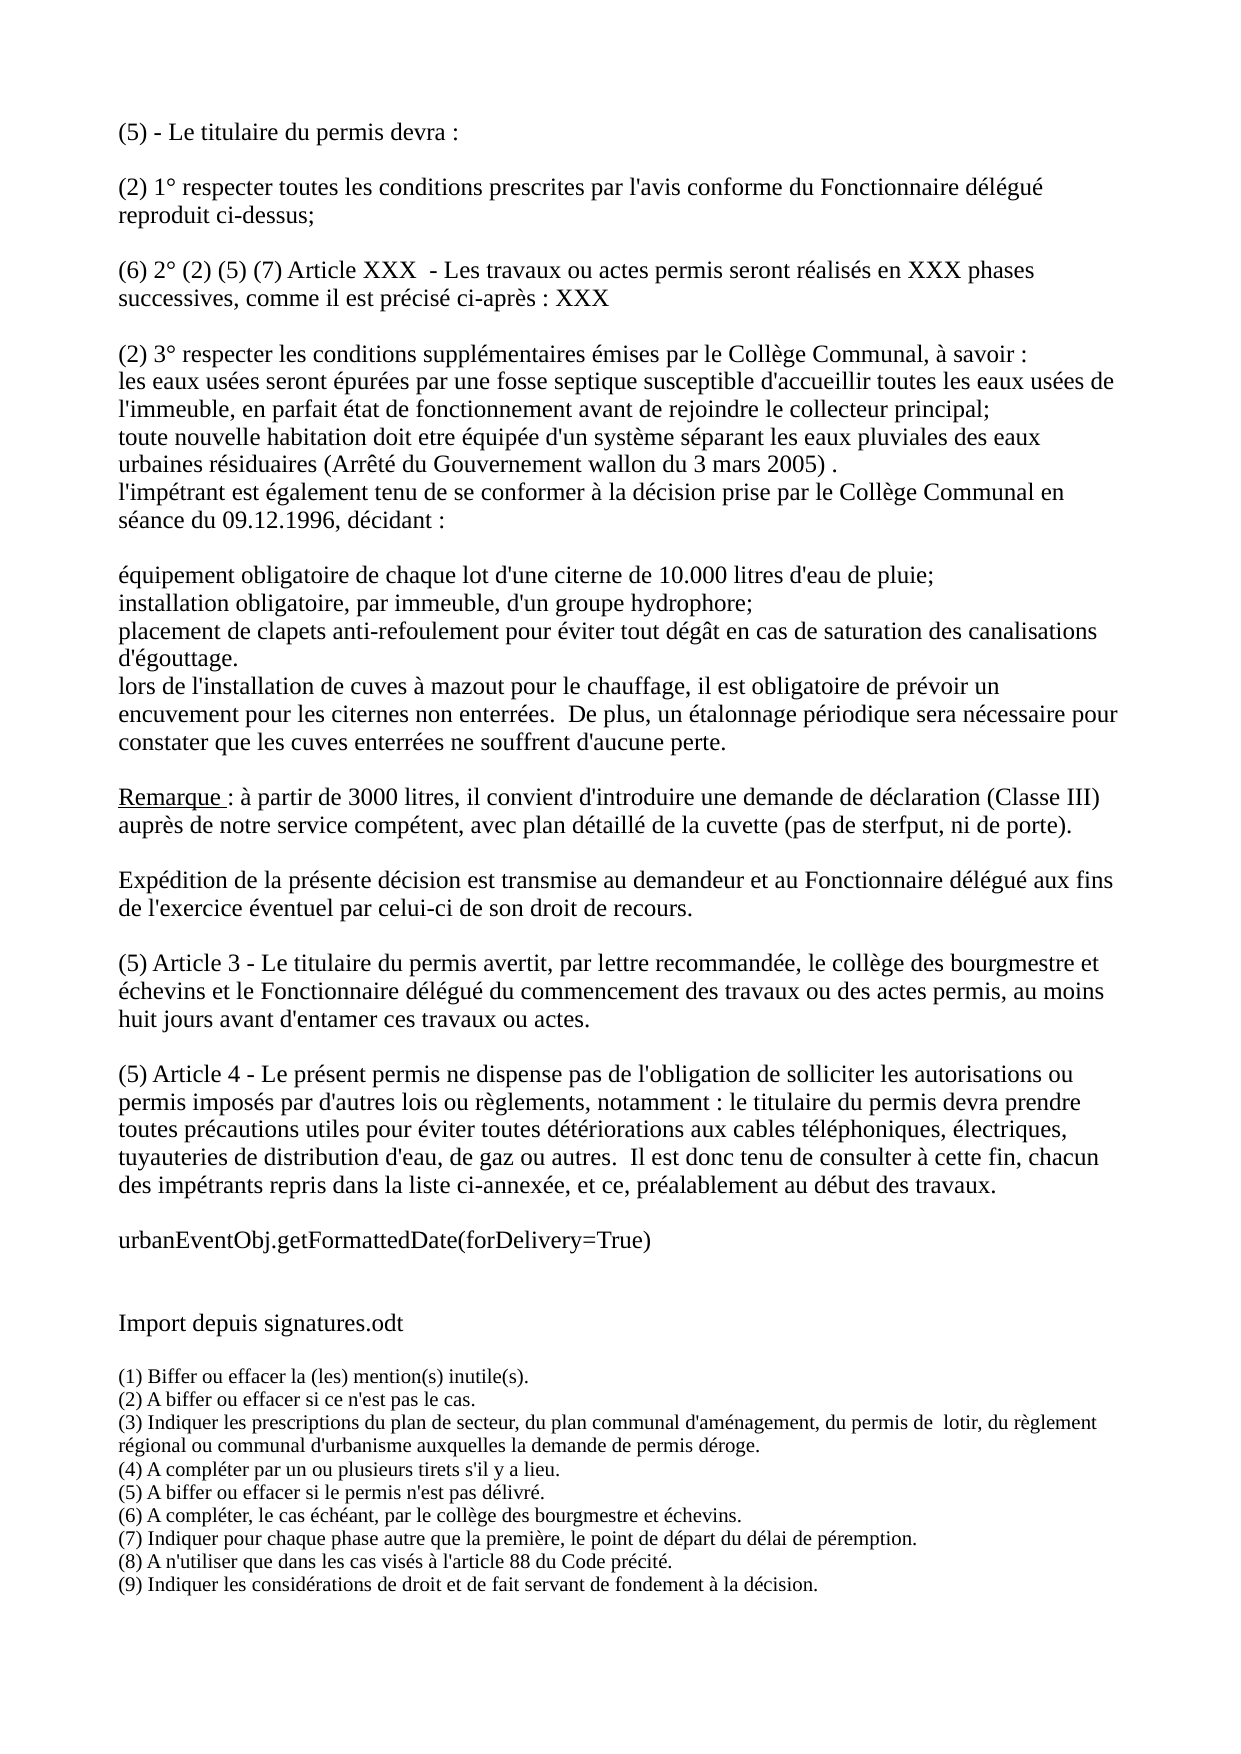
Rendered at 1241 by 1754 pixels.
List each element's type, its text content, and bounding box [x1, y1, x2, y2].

text (5) Article 4 - Le présent permis ne dispense pas de l'obligation de solliciter les autorisations ou permis imposés par d'autres lois ou règlements, notamment : le titulaire du permis devra prendre toutes précautions utiles pour éviter toutes détériorations aux cables téléphoniques, électriques, tuyauteries de distribution d'eau, de gaz ou autres. Il est donc tenu de consulter à cette fin, chacun des impétrants repris dans la liste ci-annexée, et ce, préalablement au début des travaux. [118, 1060, 1122, 1199]
text (8) A n'utiliser que dans les cas visés à l'article 88 du Code précité. [118, 1550, 1122, 1573]
text (3) Indiquer les prescriptions du plan de secteur, du plan communal d'aménagement, du permis de lotir, du règlement régional ou communal d'urbanisme auxquelles la demande de permis déroge. [118, 1411, 1122, 1457]
text lors de l'installation de cuves à mazout pour le chauffage, il est obligatoire de prévoir un encuvement pour les citernes non enterrées. De plus, un étalonnage périodique sera nécessaire pour constater que les cuves enterrées ne souffrent d'aucune perte. [118, 672, 1122, 755]
text (6) A compléter, le cas échéant, par le collège des bourgmestre et échevins. [118, 1504, 1122, 1527]
text (1) Biffer ou effacer la (les) mention(s) inutile(s). [118, 1365, 1122, 1388]
text placement de clapets anti-refoulement pour éviter tout dégât en cas de saturation des canalisations d'égouttage. [118, 617, 1122, 672]
text Remarque : à partir de 3000 litres, il convient d'introduire une demande de déclaration (Classe III) auprès de notre service compétent, avec plan détaillé de la cuvette (pas de sterfput, ni de porte). [118, 783, 1122, 838]
text (2) 3° respecter les conditions supplémentaires émises par le Collège Communal, à savoir : [118, 340, 1122, 367]
text toute nouvelle habitation doit etre équipée d'un système séparant les eaux pluviales des eaux urbaines résiduaires (Arrêté du Gouvernement wallon du 3 mars 2005) . [118, 423, 1122, 478]
text (4) A compléter par un ou plusieurs tirets s'il y a lieu. [118, 1457, 1122, 1481]
text (9) Indiquer les considérations de droit et de fait servant de fondement à la décision. [118, 1573, 1122, 1596]
text (5) - Le titulaire du permis devra : [118, 118, 1122, 146]
text équipement obligatoire de chaque lot d'une citerne de 10.000 litres d'eau de pluie; [118, 561, 1122, 589]
text (6) 2° (2) (5) (7) Article XXX - Les travaux ou actes permis seront réalisés en XXX phases successives, comme il est précisé ci-après : XXX [118, 257, 1122, 312]
text les eaux usées seront épurées par une fosse septique susceptible d'accueillir toutes les eaux usées de l'immeuble, en parfait état de fonctionnement avant de rejoindre le collecteur principal; [118, 367, 1122, 423]
text (5) Article 3 - Le titulaire du permis avertit, par lettre recommandée, le collège des bourgmestre et échevins et le Fonctionnaire délégué du commencement des travaux ou des actes permis, au moins huit jours avant d'entamer ces travaux ou actes. [118, 949, 1122, 1032]
text (5) A biffer ou effacer si le permis n'est pas délivré. [118, 1481, 1122, 1504]
text (2) 1° respecter toutes les conditions prescrites par l'avis conforme du Fonctionnaire délégué reproduit ci-dessus; [118, 173, 1122, 229]
text l'impétrant est également tenu de se conformer à la décision prise par le Collège Communal en séance du 09.12.1996, décidant : [118, 478, 1122, 534]
text (7) Indiquer pour chaque phase autre que la première, le point de départ du délai de péremption. [118, 1527, 1122, 1550]
text urbanEventObj.getFormattedDate(forDelivery=True) [118, 1226, 1122, 1254]
text (2) A biffer ou effacer si ce n'est pas le cas. [118, 1388, 1122, 1411]
text Import depuis signatures.odt [118, 1309, 1122, 1337]
text Expédition de la présente décision est transmise au demandeur et au Fonctionnaire délégué aux fins de l'exercice éventuel par celui-ci de son droit de recours. [118, 866, 1122, 922]
text installation obligatoire, par immeuble, d'un groupe hydrophore; [118, 589, 1122, 617]
